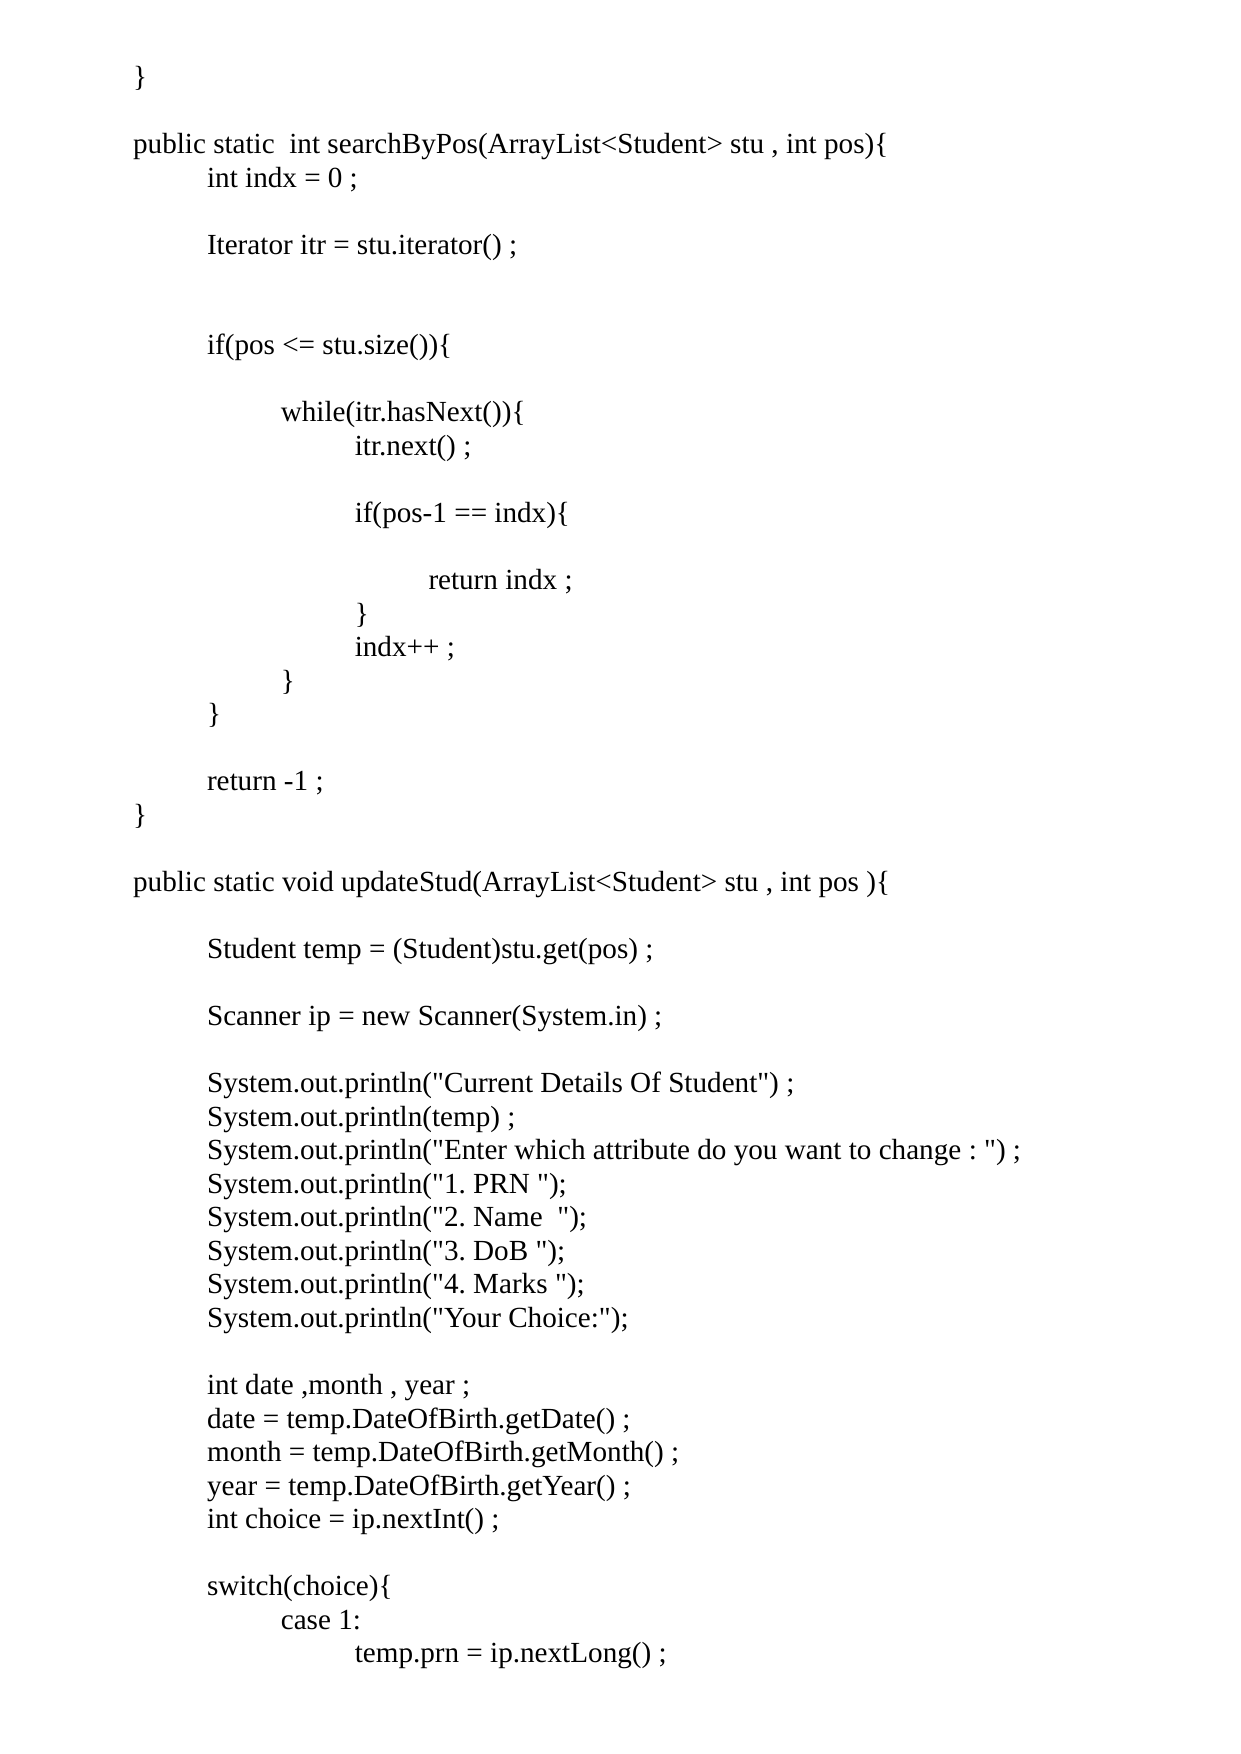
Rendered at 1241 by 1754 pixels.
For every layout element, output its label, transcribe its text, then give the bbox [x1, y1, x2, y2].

text System.out.println("4. Marks "); [59, 1267, 1181, 1300]
text return indx ; [59, 562, 1181, 596]
text switch(choice){ [59, 1568, 1181, 1602]
text if(pos-1 == indx){ [59, 495, 1181, 529]
text Student temp = (Student)stu.get(pos) ; [59, 931, 1181, 965]
text date = temp.DateOfBirth.getDate() ; [59, 1401, 1181, 1434]
text if(pos <= stu.size()){ [59, 327, 1181, 361]
text itr.next() ; [59, 428, 1181, 462]
text public static void updateStud(ArrayList<Student> stu , int pos ){ [59, 864, 1181, 898]
text } [59, 59, 1181, 93]
text System.out.println(temp) ; [59, 1099, 1181, 1132]
text System.out.println("1. PRN "); [59, 1166, 1181, 1199]
text Scanner ip = new Scanner(System.in) ; [59, 998, 1181, 1032]
text temp.prn = ip.nextLong() ; [59, 1636, 1181, 1669]
text } [59, 797, 1181, 831]
text System.out.println("2. Name "); [59, 1199, 1181, 1233]
text int date ,month , year ; [59, 1367, 1181, 1401]
text case 1: [59, 1602, 1181, 1636]
text System.out.println("Enter which attribute do you want to change : ") ; [59, 1132, 1181, 1166]
text } [59, 663, 1181, 696]
text return -1 ; [59, 763, 1181, 797]
text int choice = ip.nextInt() ; [59, 1501, 1181, 1535]
text } [59, 596, 1181, 629]
text Iterator itr = stu.iterator() ; [59, 227, 1181, 260]
text int indx = 0 ; [59, 160, 1181, 193]
text month = temp.DateOfBirth.getMonth() ; [59, 1434, 1181, 1468]
text indx++ ; [59, 629, 1181, 663]
text System.out.println("3. DoB "); [59, 1233, 1181, 1267]
text year = temp.DateOfBirth.getYear() ; [59, 1468, 1181, 1501]
text System.out.println("Your Choice:"); [59, 1300, 1181, 1334]
text System.out.println("Current Details Of Student") ; [59, 1065, 1181, 1099]
text while(itr.hasNext()){ [59, 394, 1181, 428]
text } [59, 696, 1181, 730]
text public static int searchByPos(ArrayList<Student> stu , int pos){ [59, 126, 1181, 160]
